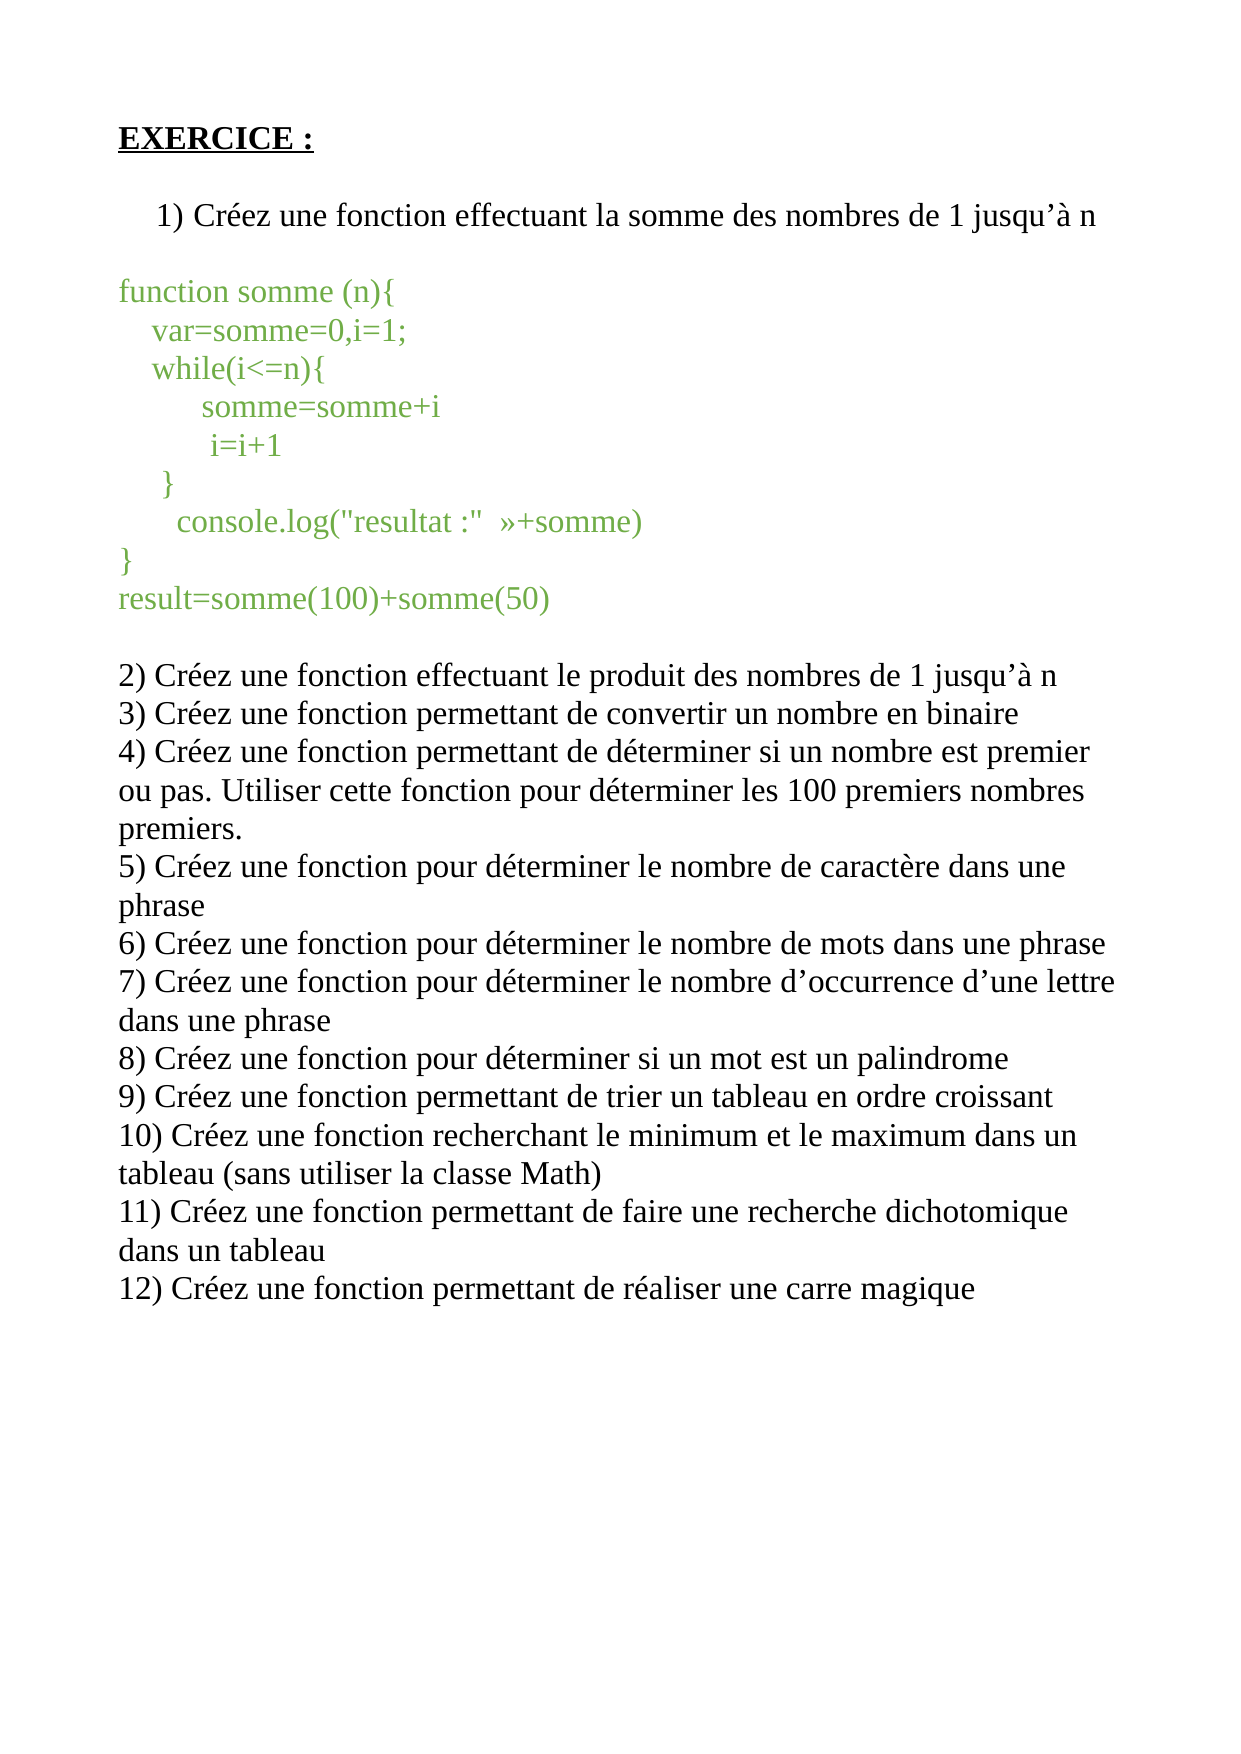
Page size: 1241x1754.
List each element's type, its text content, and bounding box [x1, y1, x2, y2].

text while(i<=n){ [118, 348, 1122, 386]
list Créez une fonction effectuant la somme des nombres de 1 jusqu’à n [156, 195, 1122, 233]
text 2) Créez une fonction effectuant le produit des nombres de 1 jusqu’à n [118, 655, 1122, 693]
text 10) Créez une fonction recherchant le minimum et le maximum dans un tableau (sans utiliser la classe Math) [118, 1115, 1122, 1191]
text 4) Créez une fonction permettant de déterminer si un nombre est premier ou pas. Utiliser cette fonction pour déterminer les 100 premiers nombres premiers. [118, 731, 1122, 846]
text 7) Créez une fonction pour déterminer le nombre d’occurrence d’une lettre dans une phrase [118, 961, 1122, 1038]
text } [118, 540, 1122, 578]
text i=i+1 [118, 425, 1122, 463]
text var=somme=0,i=1; [118, 310, 1122, 348]
text somme=somme+i [118, 386, 1122, 425]
text 6) Créez une fonction pour déterminer le nombre de mots dans une phrase [118, 923, 1122, 961]
text console.log("resultat :" »+somme) [118, 501, 1122, 540]
text 3) Créez une fonction permettant de convertir un nombre en binaire [118, 693, 1122, 731]
text 11) Créez une fonction permettant de faire une recherche dichotomique dans un tableau [118, 1191, 1122, 1268]
text EXERCICE : [118, 118, 1122, 156]
text function somme (n){ [118, 271, 1122, 310]
text 8) Créez une fonction pour déterminer si un mot est un palindrome [118, 1038, 1122, 1076]
text result=somme(100)+somme(50) [118, 578, 1122, 616]
text } [118, 463, 1122, 501]
text 12) Créez une fonction permettant de réaliser une carre magique [118, 1268, 1122, 1306]
text 5) Créez une fonction pour déterminer le nombre de caractère dans une phrase [118, 846, 1122, 923]
text 9) Créez une fonction permettant de trier un tableau en ordre croissant [118, 1076, 1122, 1115]
